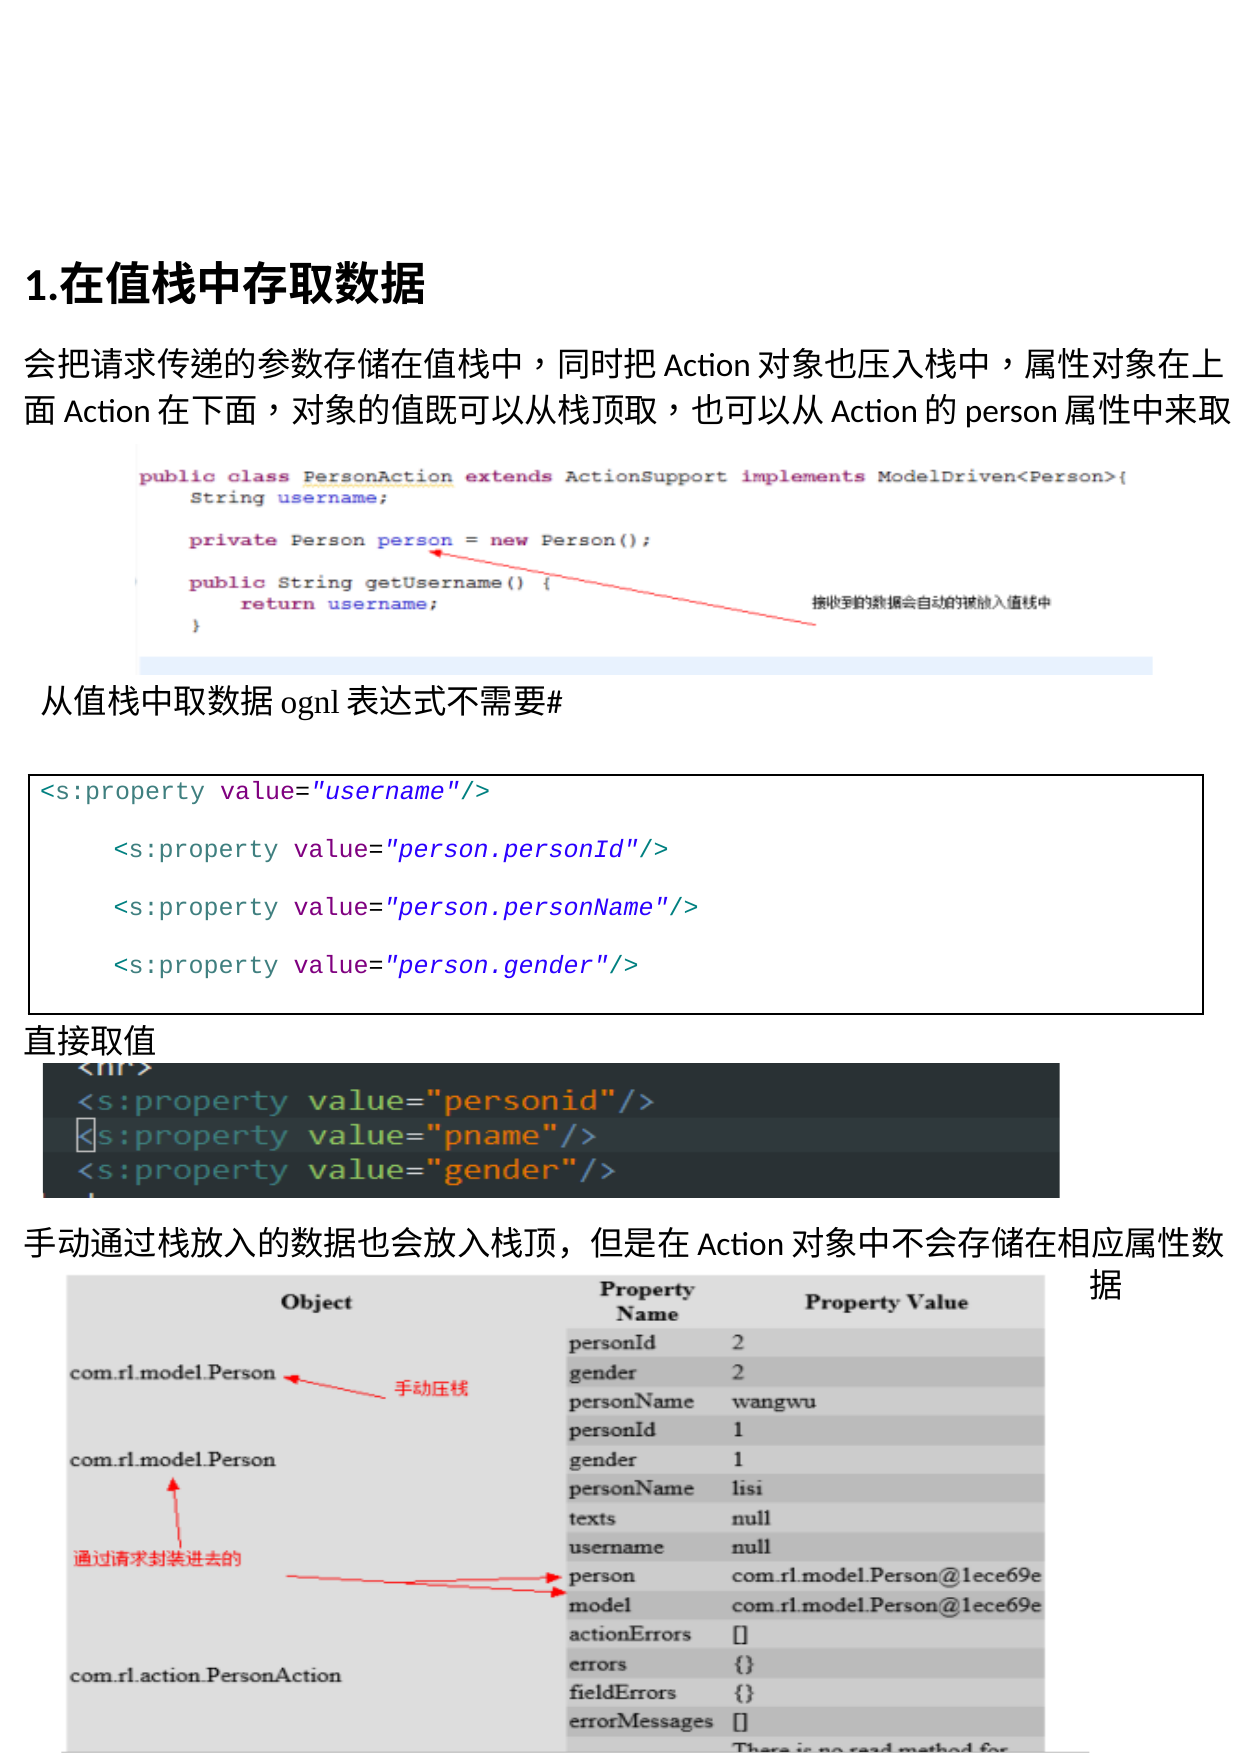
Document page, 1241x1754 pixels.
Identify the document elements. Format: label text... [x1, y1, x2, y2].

text 手动通过栈放入的数据也会放入栈顶，但是在Action对象中不会存储在相应属性数据 [24, 1217, 1240, 1306]
table_header <s:property value="username"/> <s:property value="person.personId"/> <s:property value="person.personName"/> <s:property value="person.gender"/> [30, 776, 1202, 1013]
text 从值栈中取数据ognl表达式不需要# [24, 444, 1240, 723]
subtitle 会把请求传递的参数存储在值栈中，同时把Action对象也压入栈中，属性对象在上面Action在下面，对象的值既可以从栈顶取，也可以从Action的person属性中来取 [24, 341, 1240, 432]
text 直接取值 [24, 1015, 1240, 1063]
picture [134, 444, 1153, 675]
subtitle 1.在值栈中存取数据 [24, 248, 1240, 314]
picture [42, 1063, 1060, 1198]
picture [61, 1274, 1090, 1754]
